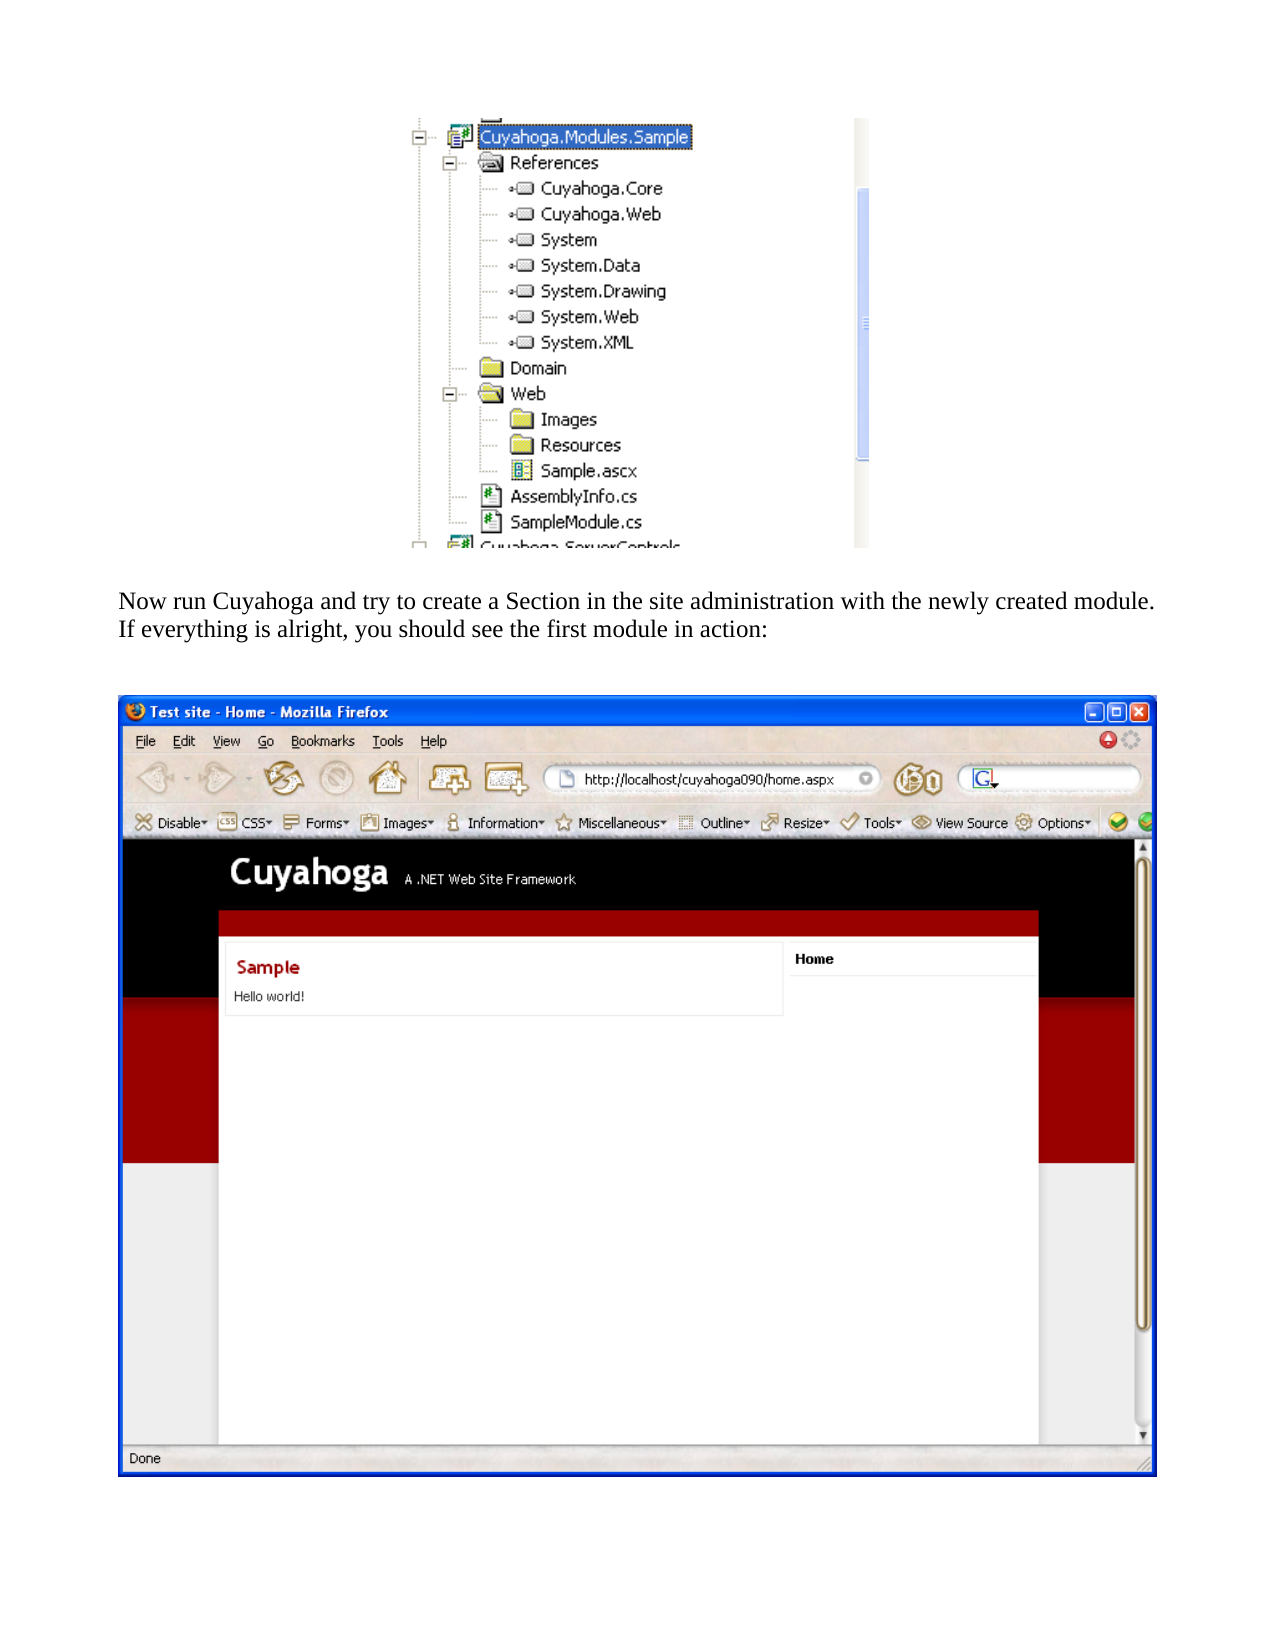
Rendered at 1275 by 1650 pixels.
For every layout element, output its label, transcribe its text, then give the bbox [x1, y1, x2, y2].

picture [118, 695, 1157, 1477]
text Now run Cuyahoga and try to create a Section in the site administration with the newly created module. If everything is alright, you should see the first module in action: [118, 587, 1157, 643]
